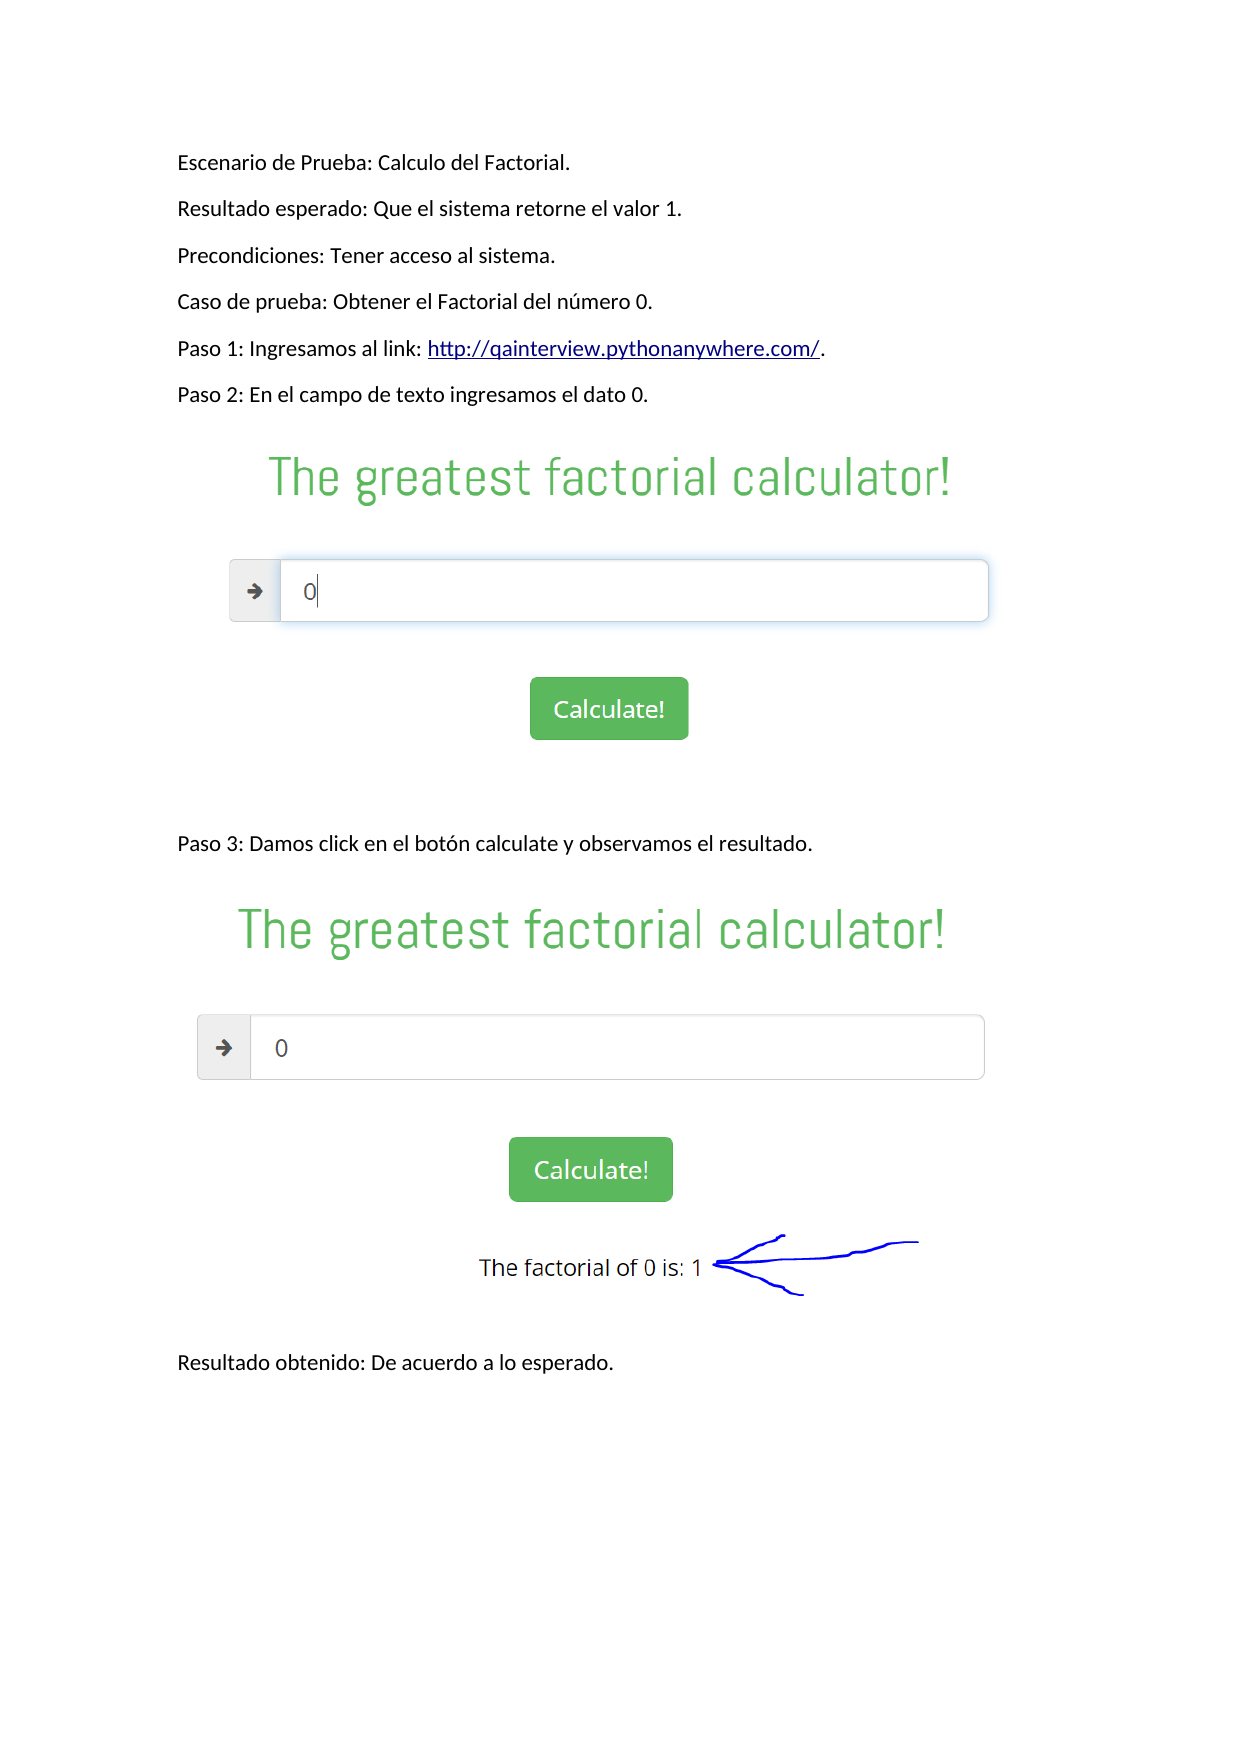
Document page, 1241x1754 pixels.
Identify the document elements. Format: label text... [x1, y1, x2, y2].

text Paso 1: Ingresamos al link: http://qainterview.pythonanywhere.com/. [177, 334, 1063, 362]
text Resultado obtenido: De acuerdo a lo esperado. [177, 1348, 1063, 1377]
text Caso de prueba: Obtener el Factorial del número 0. [177, 287, 1063, 315]
text Escenario de Prueba: Calculo del Factorial. [177, 148, 1063, 176]
text Resultado esperado: Que el sistema retorne el valor 1. [177, 194, 1063, 222]
text Paso 3: Damos click en el botón calculate y observamos el resultado. [177, 829, 1063, 857]
text Precondiciones: Tener acceso al sistema. [177, 241, 1063, 269]
text Paso 2: En el campo de texto ingresamos el dato 0. [177, 380, 1063, 408]
